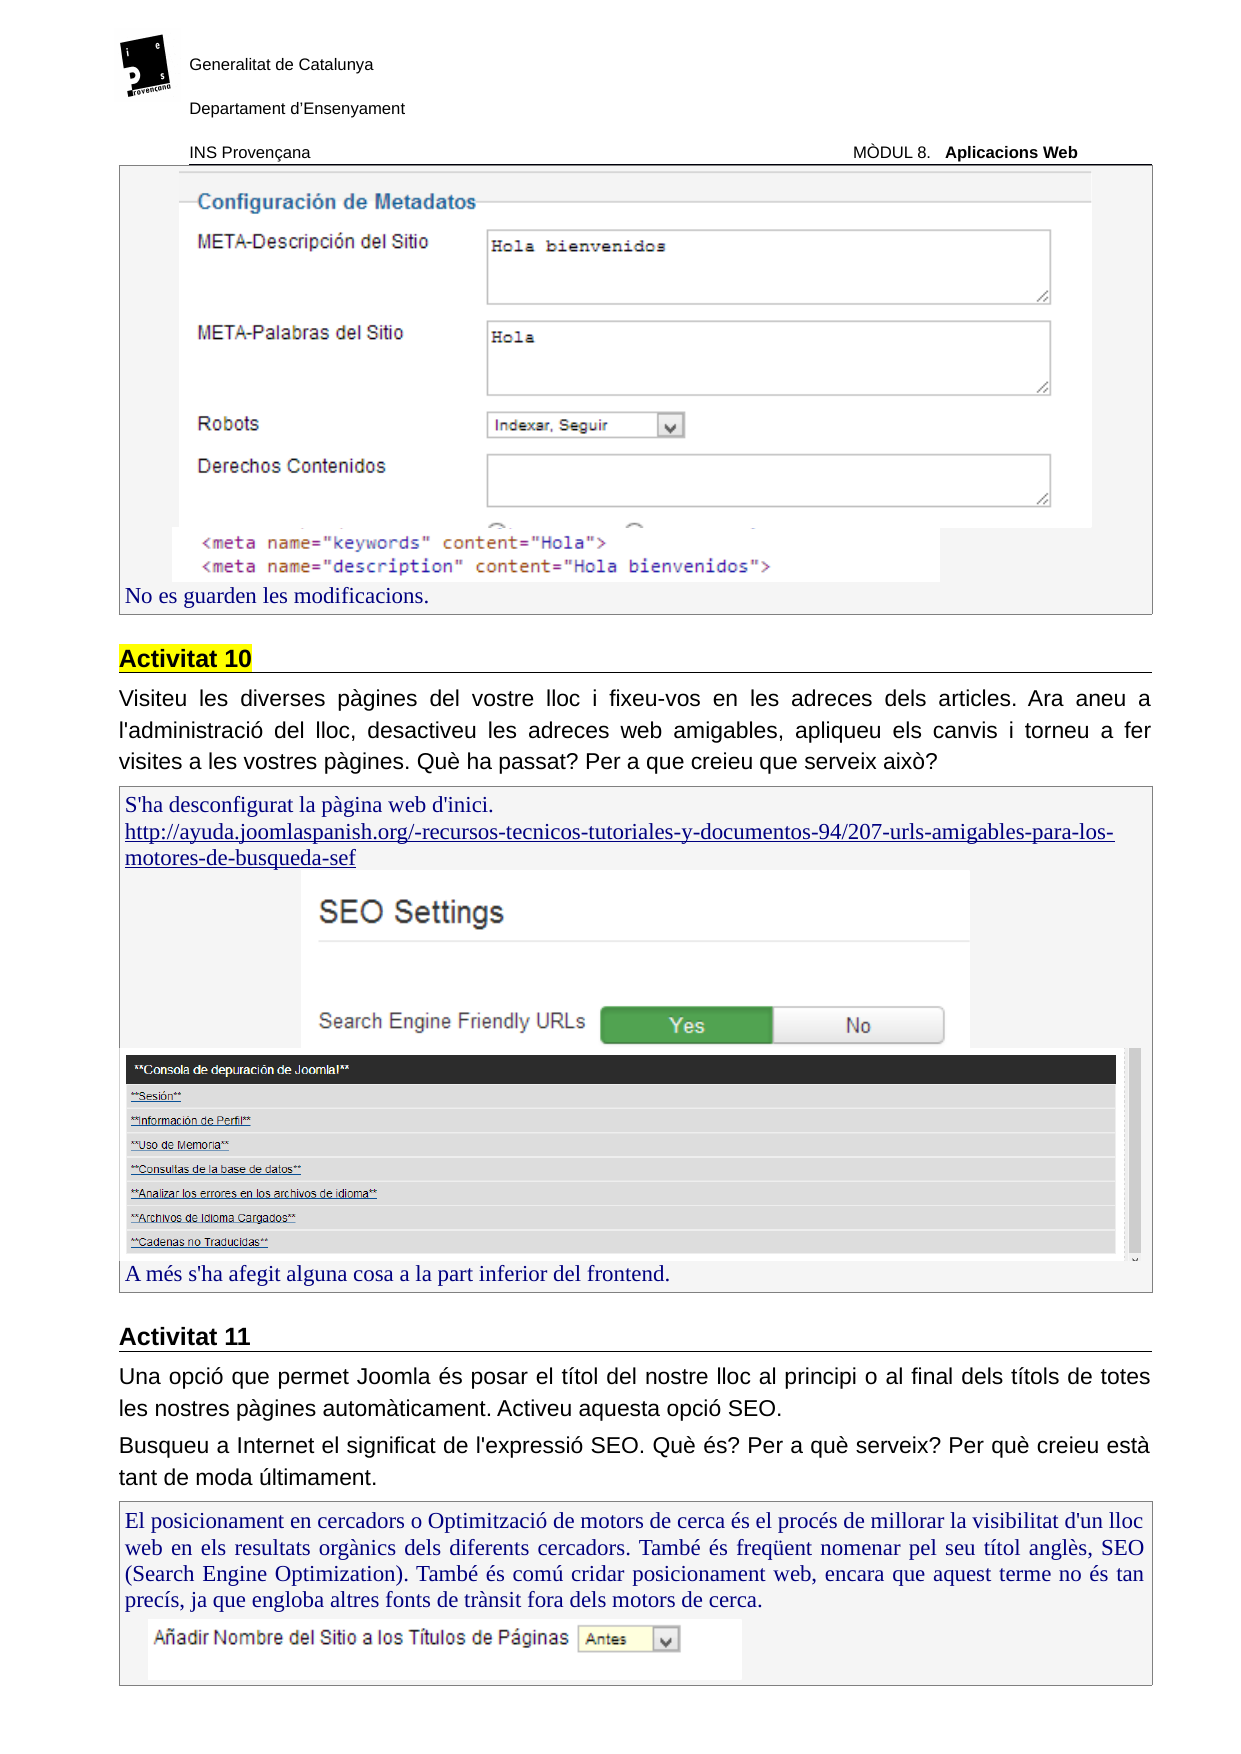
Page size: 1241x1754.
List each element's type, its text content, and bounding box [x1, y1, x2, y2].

subtitle Activitat 10 [119, 643, 1152, 672]
picture [119, 870, 1141, 1261]
subtitle Activitat 11 [119, 1322, 1152, 1351]
picture [172, 171, 1092, 582]
text Una opció que permet Joomla és posar el títol del nostre lloc al principi o al final dels títols de totes les nostres pàgines automàticament. Activeu aquesta opció SEO. [119, 1363, 1152, 1421]
text Visiteu les diverses pàgines del vostre lloc i fixeu-vos en les adreces dels articles. Ara aneu a l'administració del lloc, desactiveu les adreces web amigables, apliqueu els canvis i torneu a fer visites a les vostres pàgines. Què ha passat? Per a que creieu que serveix això? [119, 685, 1152, 774]
table_header S'ha desconfigurat la pàgina web d'inici. http://ayuda.joomlaspanish.org/-recursos-tecnicos-tutoriales-y-documentos-94/207-urls-amigables-para-los-motores-de-busqueda-sef A més s'ha afegit alguna cosa a la part inferior del frontend. [120, 787, 1152, 1292]
table_header No es guarden les modificacions. [120, 166, 1152, 614]
picture [148, 1619, 742, 1680]
table_header El posicionament en cercadors o Optimització de motors de cerca és el procés de millorar la visibilitat d'un lloc web en els resultats orgànics dels diferents cercadors. També és freqüent nomenar pel seu títol anglès, SEO (Search Engine Optimization). També és comú cridar posicionament web, encara que aquest terme no és tan precís, ja que engloba altres fonts de trànsit fora dels motors de cerca. [120, 1502, 1152, 1685]
picture [114, 28, 181, 102]
text Busqueu a Internet el significat de l'expressió SEO. Què és? Per a què serveix? Per què creieu està tant de moda últimament. [119, 1432, 1152, 1490]
